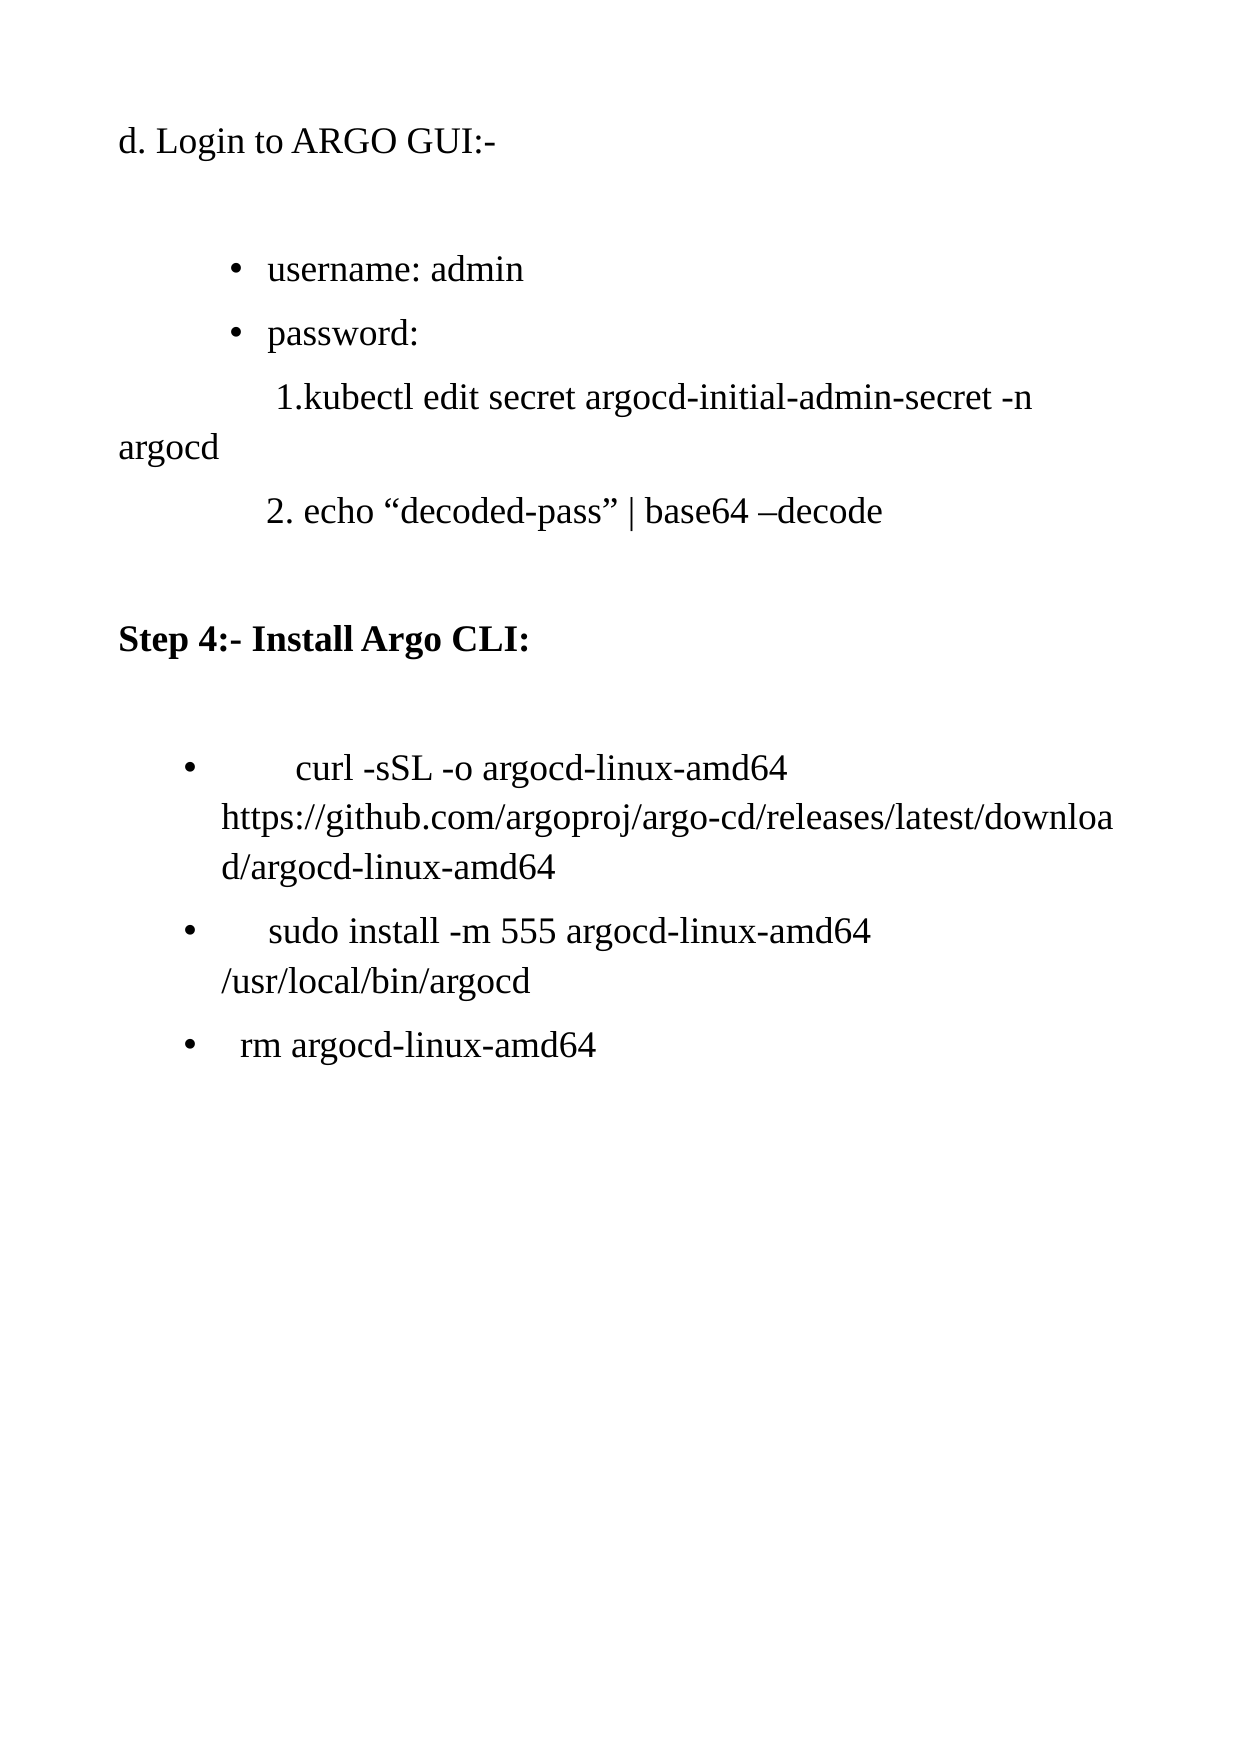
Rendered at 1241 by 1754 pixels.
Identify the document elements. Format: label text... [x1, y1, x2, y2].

text d. Login to ARGO GUI:- [118, 118, 1122, 161]
list username: admin [229, 246, 1122, 289]
list password: [229, 311, 1122, 354]
text 1.kubectl edit secret argocd-initial-admin-secret -n argocd [118, 375, 1122, 467]
text Step 4:- Install Argo CLI: [118, 617, 1122, 660]
list curl -sSL -o argocd-linux-amd64 https://github.com/argoproj/argo-cd/releases/latest/download/argocd-linux-amd64 [184, 745, 1122, 887]
list sudo install -m 555 argocd-linux-amd64 /usr/local/bin/argocd [184, 908, 1122, 1001]
list rm argocd-linux-amd64 [184, 1022, 1122, 1065]
text 2. echo “decoded-pass” | base64 –decode [118, 488, 1122, 532]
